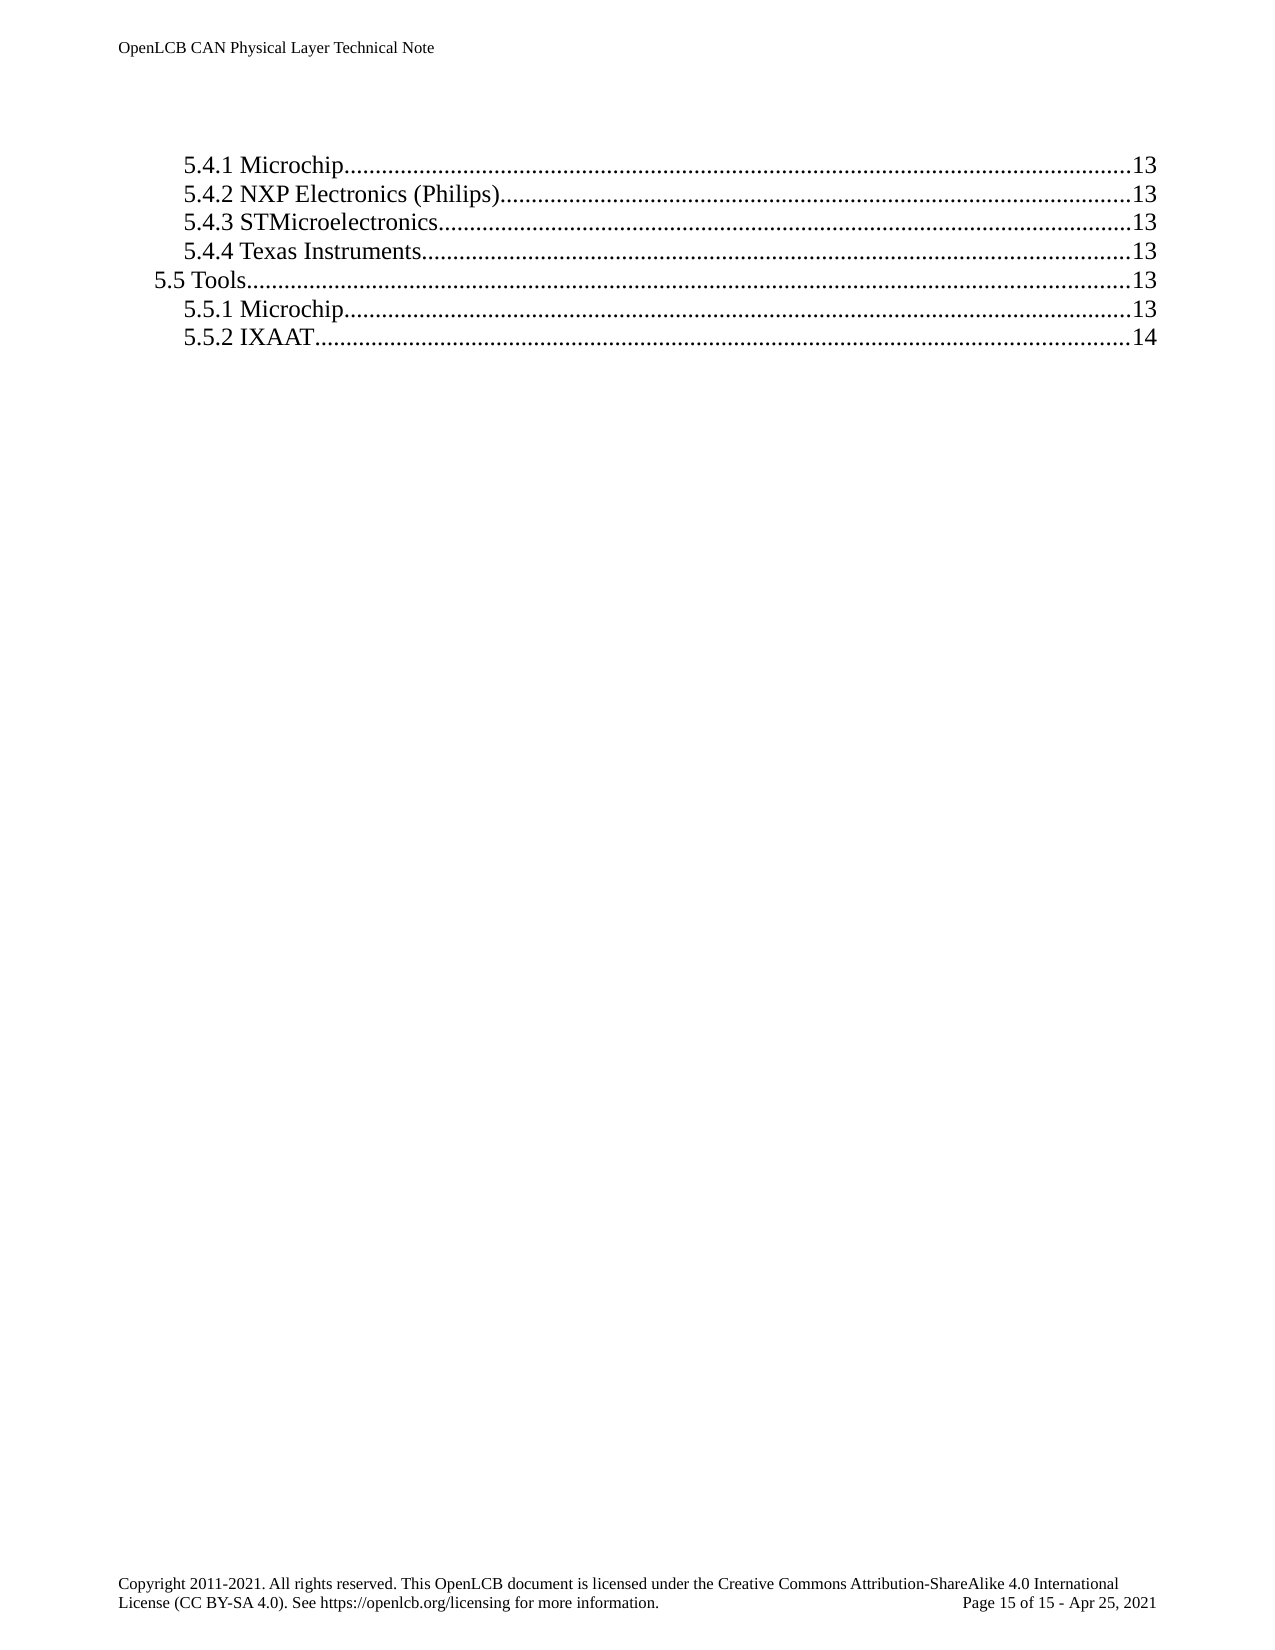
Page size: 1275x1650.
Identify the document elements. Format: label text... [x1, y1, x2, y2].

text 5.5 Tools 13 [148, 265, 1157, 294]
text 5.5.2 IXAAT 14 [177, 322, 1157, 351]
text 5.4.1 Microchip 13 [177, 150, 1157, 179]
text 5.4.2 NXP Electronics (Philips) 13 [177, 179, 1157, 207]
text 5.4.3 STMicroelectronics 13 [177, 207, 1157, 236]
text 5.4.4 Texas Instruments 13 [177, 236, 1157, 265]
text 5.5.1 Microchip 13 [177, 294, 1157, 322]
